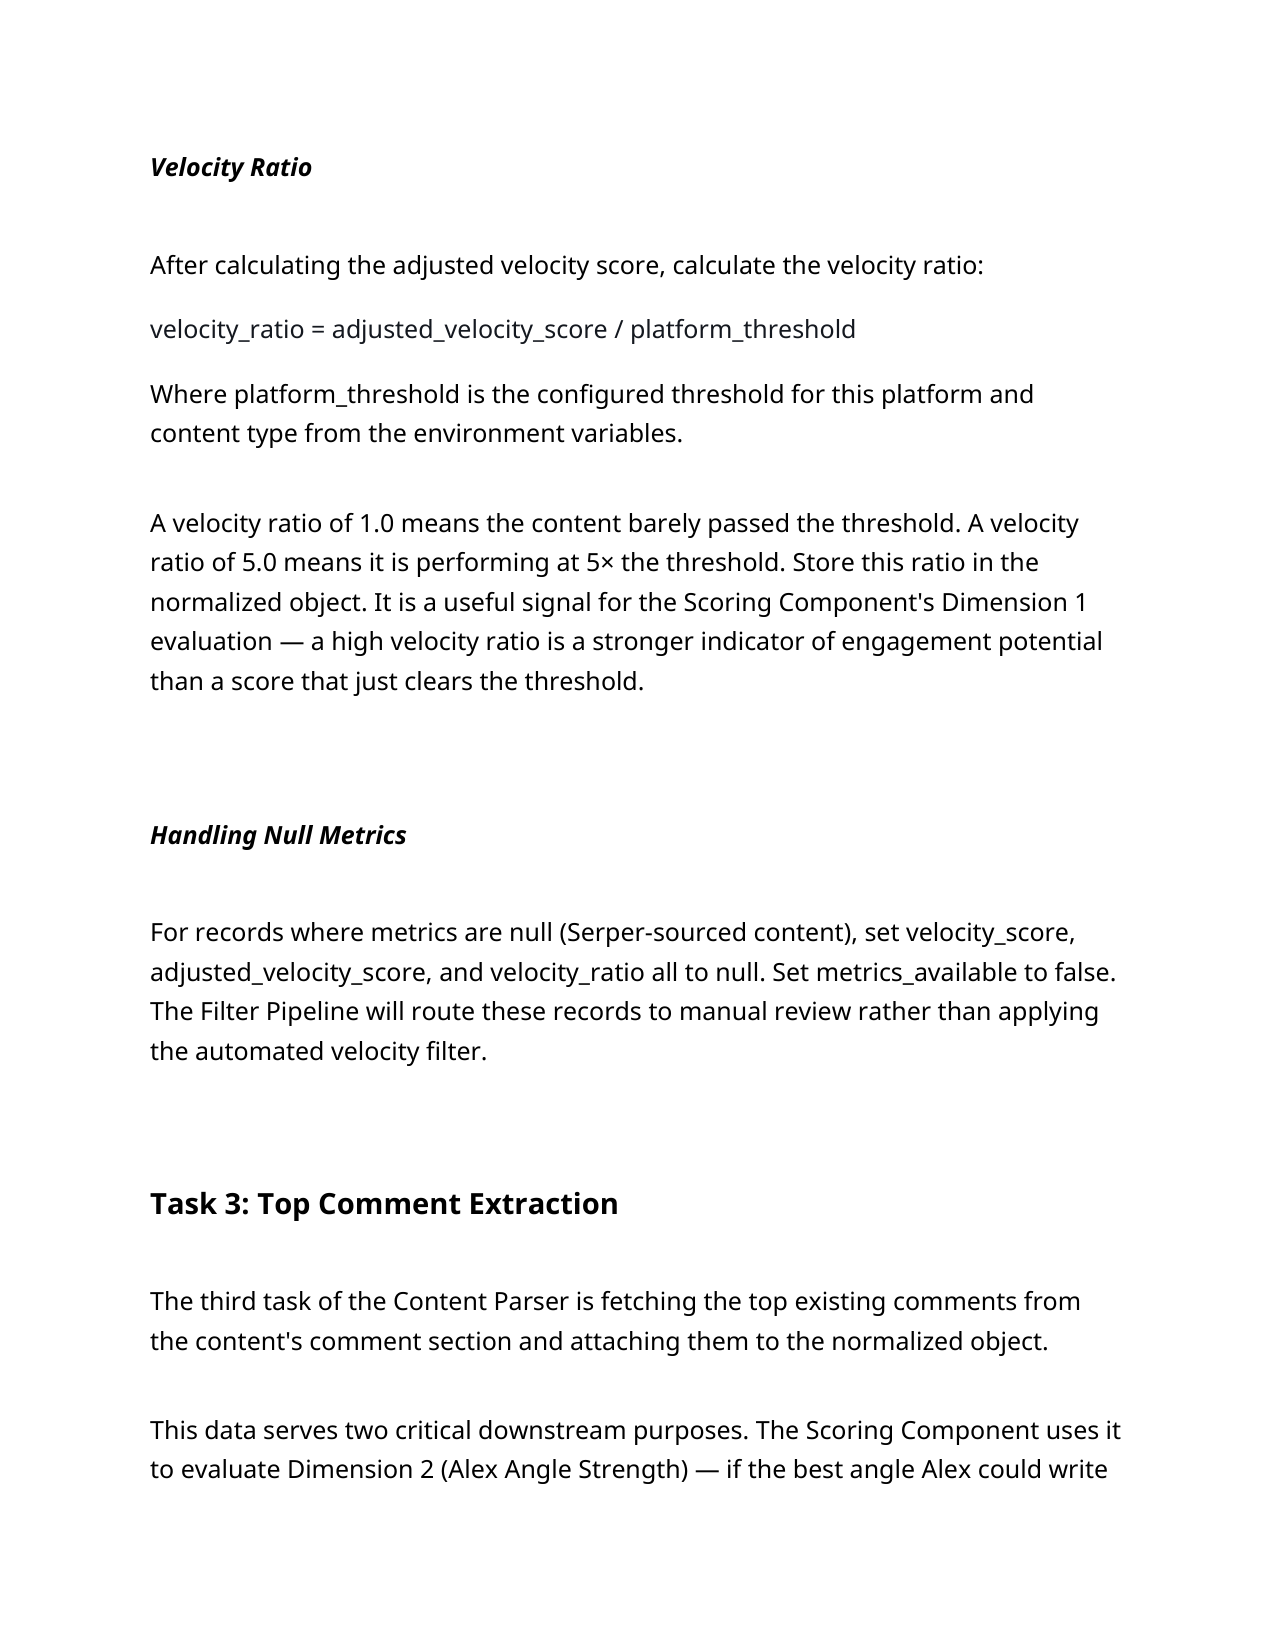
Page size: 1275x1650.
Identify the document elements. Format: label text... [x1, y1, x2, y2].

subtitle Velocity Ratio [150, 150, 1125, 184]
text After calculating the adjusted velocity score, calculate the velocity ratio: [150, 248, 1125, 282]
text This data serves two critical downstream purposes. The Scoring Component uses it to evaluate Dimension 2 (Alex Angle Strength) — if the best angle Alex could write [150, 1413, 1125, 1486]
text A velocity ratio of 1.0 means the content barely passed the threshold. A velocity ratio of 5.0 means it is performing at 5× the threshold. Store this ratio in the normalized object. It is a useful signal for the Scoring Component's Dimension 1 evaluation — a high velocity ratio is a stronger indicator of engagement potential than a score that just clears the threshold. [150, 506, 1125, 698]
text Where platform_threshold is the configured threshold for this platform and content type from the environment variables. [150, 377, 1125, 450]
subtitle Task 3: Top Comment Extraction [150, 1183, 1125, 1223]
text The third task of the Content Parser is fetching the top existing comments from the content's comment section and attaching them to the normalized object. [150, 1284, 1125, 1357]
subtitle Handling Null Metrics [150, 817, 1125, 851]
text velocity_ratio = adjusted_velocity_score / platform_threshold [150, 312, 1125, 346]
text For records where metrics are null (Serper-sourced content), set velocity_score, adjusted_velocity_score, and velocity_ratio all to null. Set metrics_available to false. The Filter Pipeline will route these records to manual review rather than applying the automated velocity filter. [150, 915, 1125, 1068]
